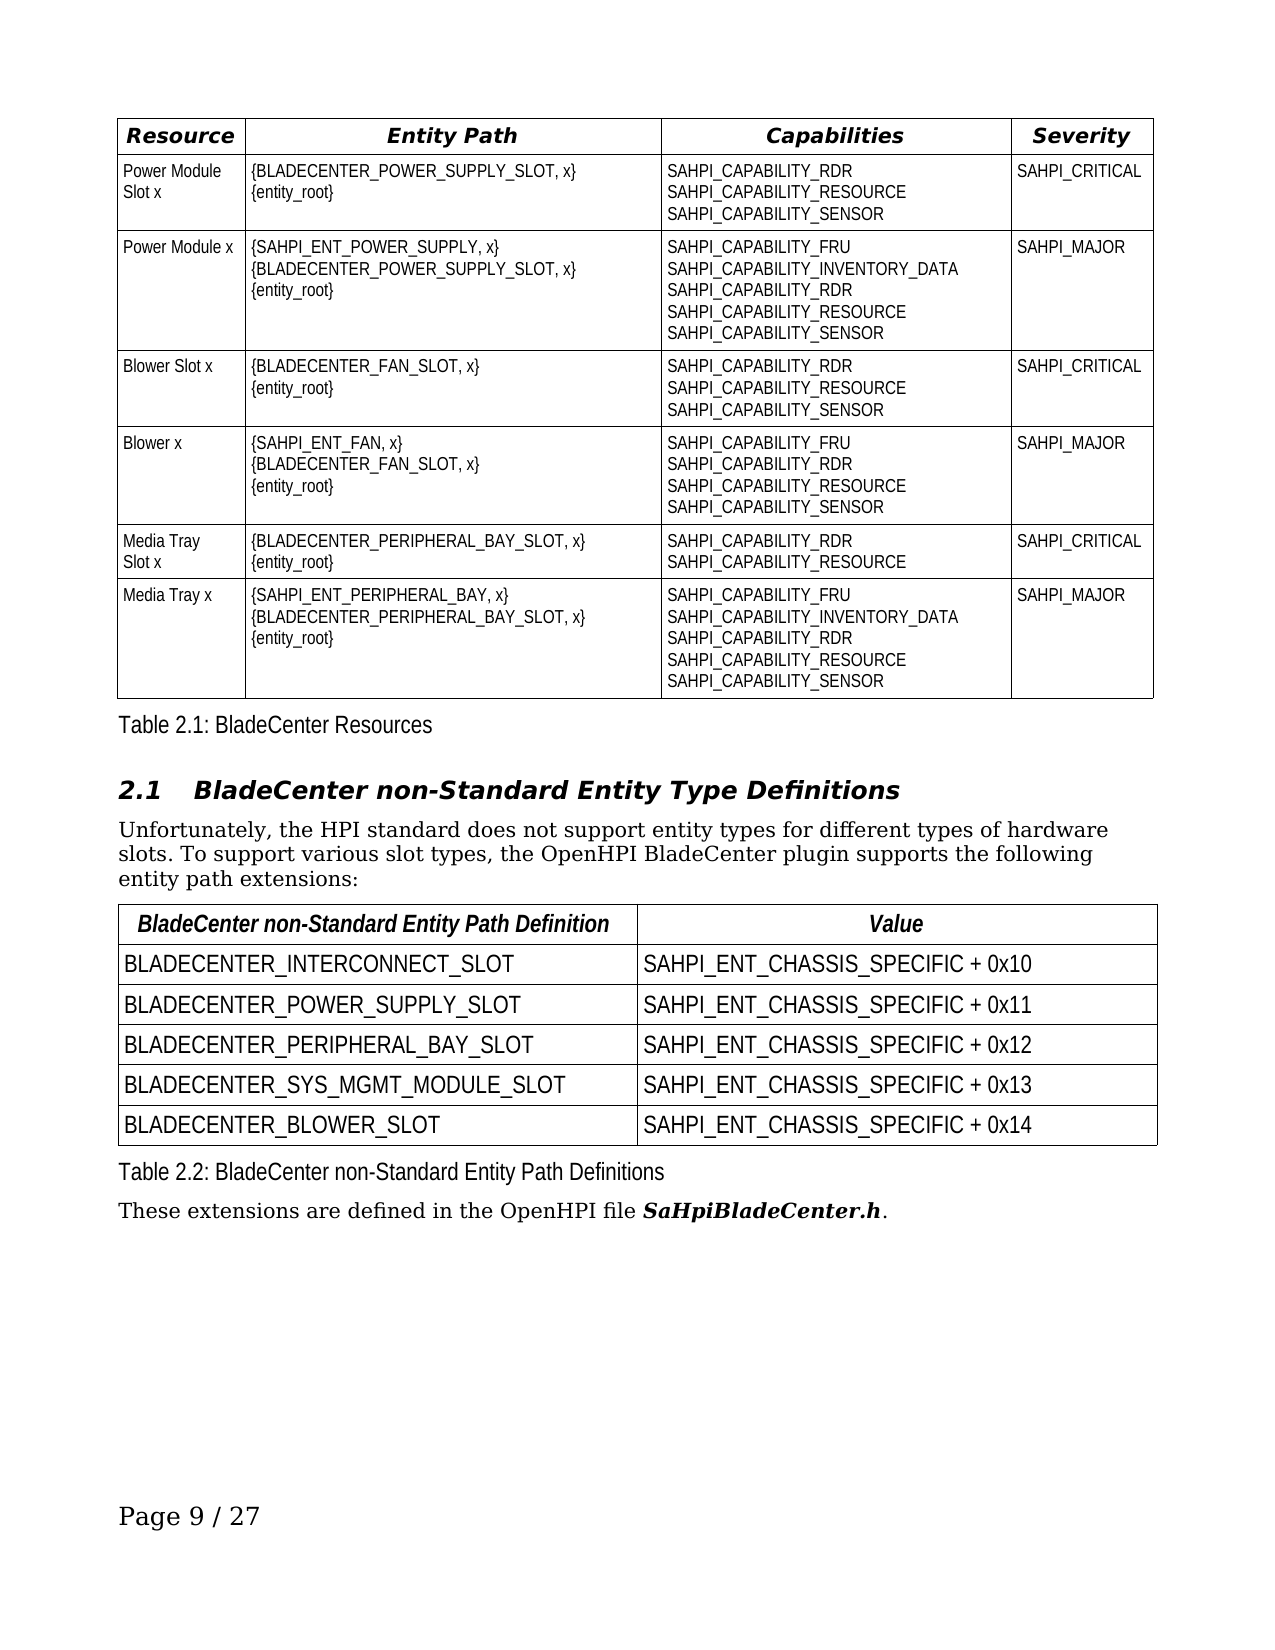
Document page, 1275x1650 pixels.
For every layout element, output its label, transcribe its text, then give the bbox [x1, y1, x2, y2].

text These extensions are defined in the OpenHPI file SaHpiBladeCenter.h. [118, 1198, 1157, 1223]
table_header Severity [1012, 119, 1153, 154]
table_cell BLADECENTER_SYS_MGMT_MODULE_SLOT [119, 1065, 637, 1104]
table_header Value [638, 905, 1157, 944]
table_cell SAHPI_ENT_CHASSIS_SPECIFIC + 0x11 [638, 985, 1157, 1024]
table_cell Blower x [118, 427, 245, 524]
table_cell SAHPI_MAJOR [1012, 427, 1153, 524]
table_cell SAHPI_CRITICAL [1012, 525, 1153, 578]
table_cell Power Module Slot x [118, 155, 245, 230]
table_cell SAHPI_CAPABILITY_RDR SAHPI_CAPABILITY_RESOURCE SAHPI_CAPABILITY_SENSOR [662, 351, 1011, 426]
table_cell SAHPI_ENT_CHASSIS_SPECIFIC + 0x10 [638, 945, 1157, 984]
table_cell Power Module x [118, 231, 245, 349]
table_header BladeCenter non-Standard Entity Path Definition [119, 905, 637, 944]
table_cell SAHPI_ENT_CHASSIS_SPECIFIC + 0x13 [638, 1065, 1157, 1104]
table_cell BLADECENTER_BLOWER_SLOT [119, 1106, 637, 1145]
table_cell SAHPI_ENT_CHASSIS_SPECIFIC + 0x14 [638, 1106, 1157, 1145]
table_cell SAHPI_CAPABILITY_RDR SAHPI_CAPABILITY_RESOURCE SAHPI_CAPABILITY_SENSOR [662, 155, 1011, 230]
text Unfortunately, the HPI standard does not support entity types for different types of hardware slots. To support various slot types, the OpenHPI BladeCenter plugin supports the following entity path extensions: [118, 818, 1157, 891]
table_cell SAHPI_CAPABILITY_FRU SAHPI_CAPABILITY_INVENTORY_DATA SAHPI_CAPABILITY_RDR SAHPI_CAPABILITY_RESOURCE SAHPI_CAPABILITY_SENSOR [662, 579, 1011, 698]
text Table 2.2: BladeCenter non-Standard Entity Path Definitions [118, 1157, 1157, 1186]
table_cell Media Tray x [118, 579, 245, 698]
table_cell {BLADECENTER_POWER_SUPPLY_SLOT, x} {entity_root} [246, 155, 661, 230]
table_cell Blower Slot x [118, 351, 245, 426]
table_cell BLADECENTER_PERIPHERAL_BAY_SLOT [119, 1025, 637, 1064]
table_cell BLADECENTER_POWER_SUPPLY_SLOT [119, 985, 637, 1024]
table_header Entity Path [246, 119, 661, 154]
text Table 2.1: BladeCenter Resources [118, 710, 1157, 739]
table_header Capabilities [662, 119, 1011, 154]
table_cell SAHPI_CRITICAL [1012, 155, 1153, 230]
table_cell {SAHPI_ENT_POWER_SUPPLY, x} {BLADECENTER_POWER_SUPPLY_SLOT, x} {entity_root} [246, 231, 661, 349]
subtitle BladeCenter non-Standard Entity Type Definitions [118, 776, 1157, 806]
table_cell SAHPI_CAPABILITY_FRU SAHPI_CAPABILITY_INVENTORY_DATA SAHPI_CAPABILITY_RDR SAHPI_CAPABILITY_RESOURCE SAHPI_CAPABILITY_SENSOR [662, 231, 1011, 349]
table_cell SAHPI_CAPABILITY_FRU SAHPI_CAPABILITY_RDR SAHPI_CAPABILITY_RESOURCE SAHPI_CAPABILITY_SENSOR [662, 427, 1011, 524]
table_cell SAHPI_CAPABILITY_RDR SAHPI_CAPABILITY_RESOURCE [662, 525, 1011, 578]
table_cell {BLADECENTER_PERIPHERAL_BAY_SLOT, x} {entity_root} [246, 525, 661, 578]
table_cell {SAHPI_ENT_FAN, x} {BLADECENTER_FAN_SLOT, x} {entity_root} [246, 427, 661, 524]
table_cell SAHPI_CRITICAL [1012, 351, 1153, 426]
table_cell SAHPI_ENT_CHASSIS_SPECIFIC + 0x12 [638, 1025, 1157, 1064]
table_cell SAHPI_MAJOR [1012, 579, 1153, 698]
table_cell SAHPI_MAJOR [1012, 231, 1153, 349]
table_cell Media Tray Slot x [118, 525, 245, 578]
table_header Resource [118, 119, 245, 154]
table_cell BLADECENTER_INTERCONNECT_SLOT [119, 945, 637, 984]
table_cell {SAHPI_ENT_PERIPHERAL_BAY, x} {BLADECENTER_PERIPHERAL_BAY_SLOT, x} {entity_root} [246, 579, 661, 698]
table_cell {BLADECENTER_FAN_SLOT, x} {entity_root} [246, 351, 661, 426]
